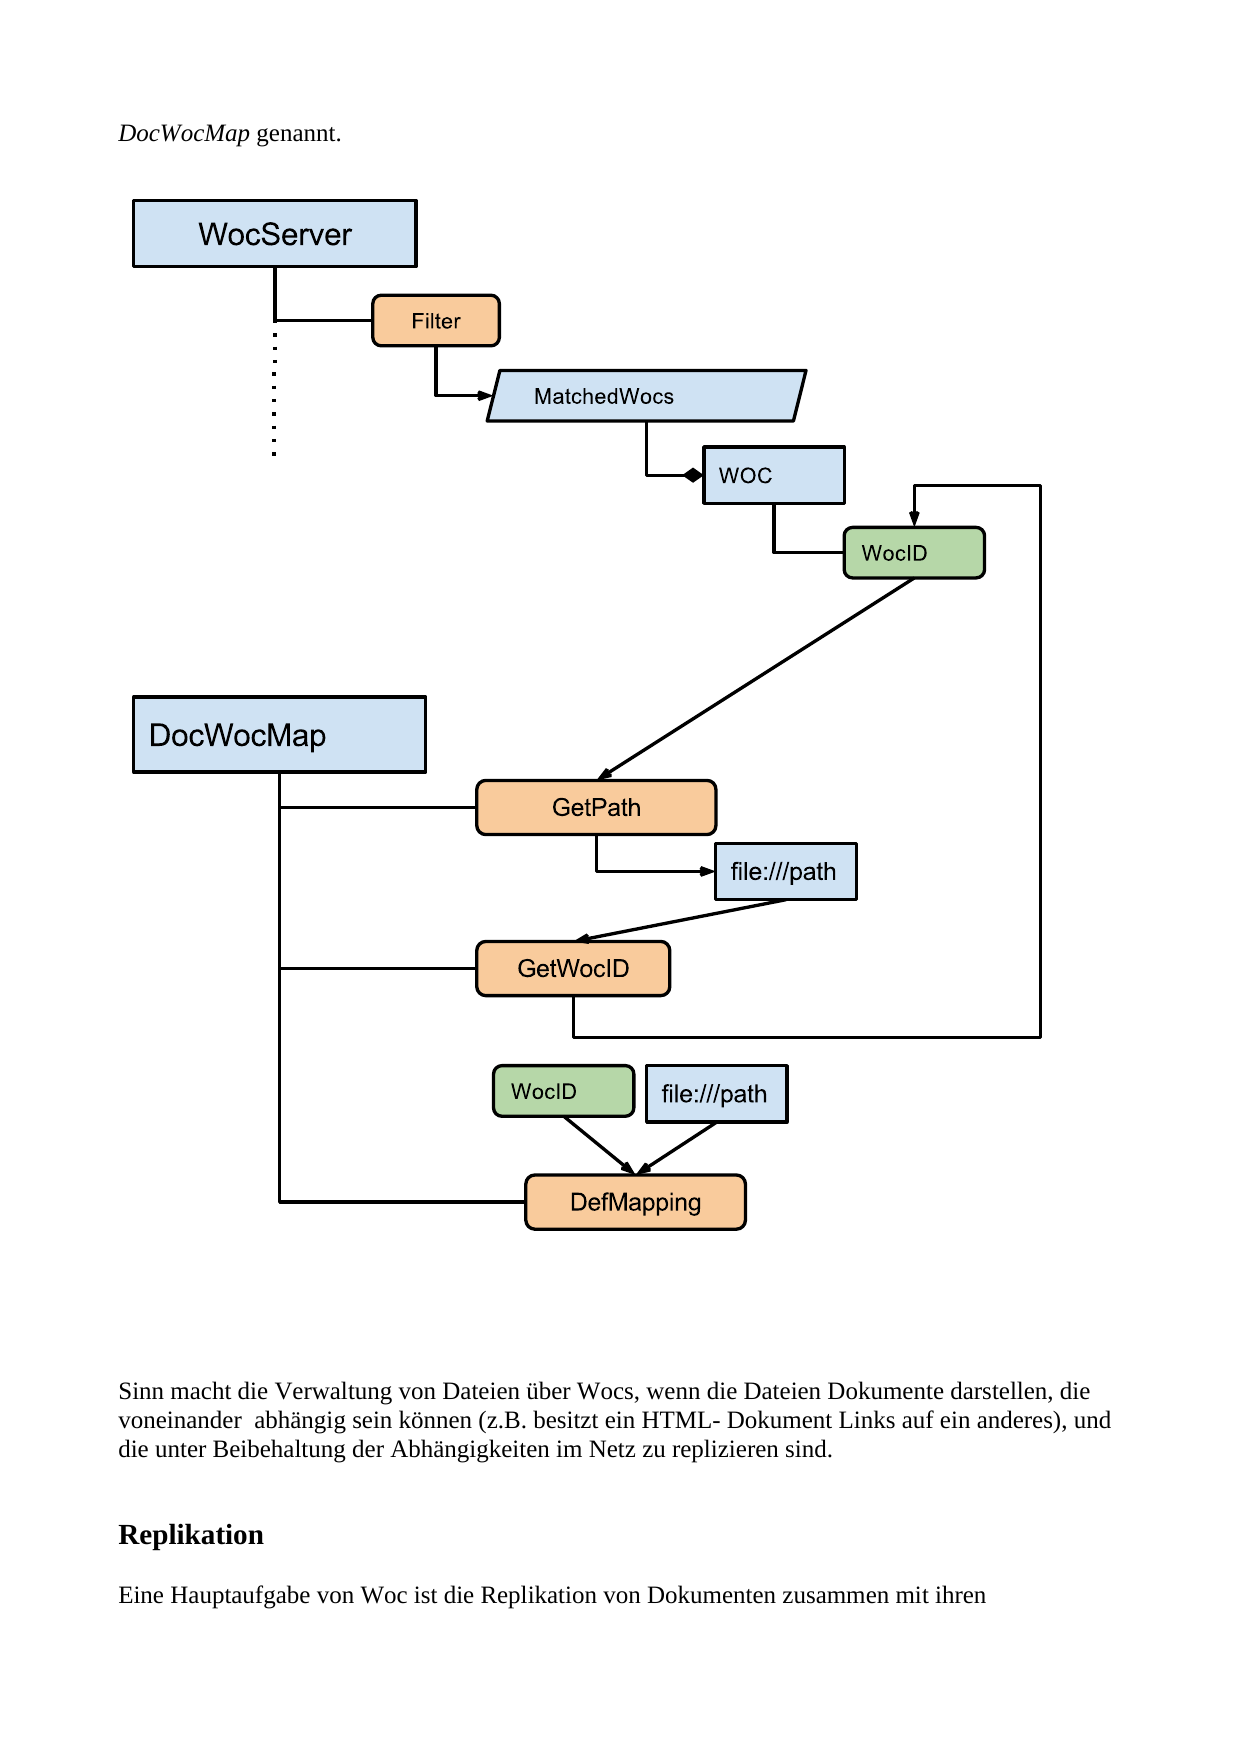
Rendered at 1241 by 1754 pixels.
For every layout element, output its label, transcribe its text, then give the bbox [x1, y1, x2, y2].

subtitle Replikation [118, 1517, 1122, 1551]
text DocWocMap genannt. [118, 118, 1122, 147]
text Sinn macht die Verwaltung von Dateien über Wocs, wenn die Dateien Dokumente darstellen, die voneinander abhängig sein können (z.B. besitzt ein HTML- Dokument Links auf ein anderes), und die unter Beibehaltung der Abhängigkeiten im Netz zu replizieren sind. [118, 176, 1122, 1463]
text Eine Hauptaufgabe von Woc ist die Replikation von Dokumenten zusammen mit ihren [118, 1580, 1122, 1609]
